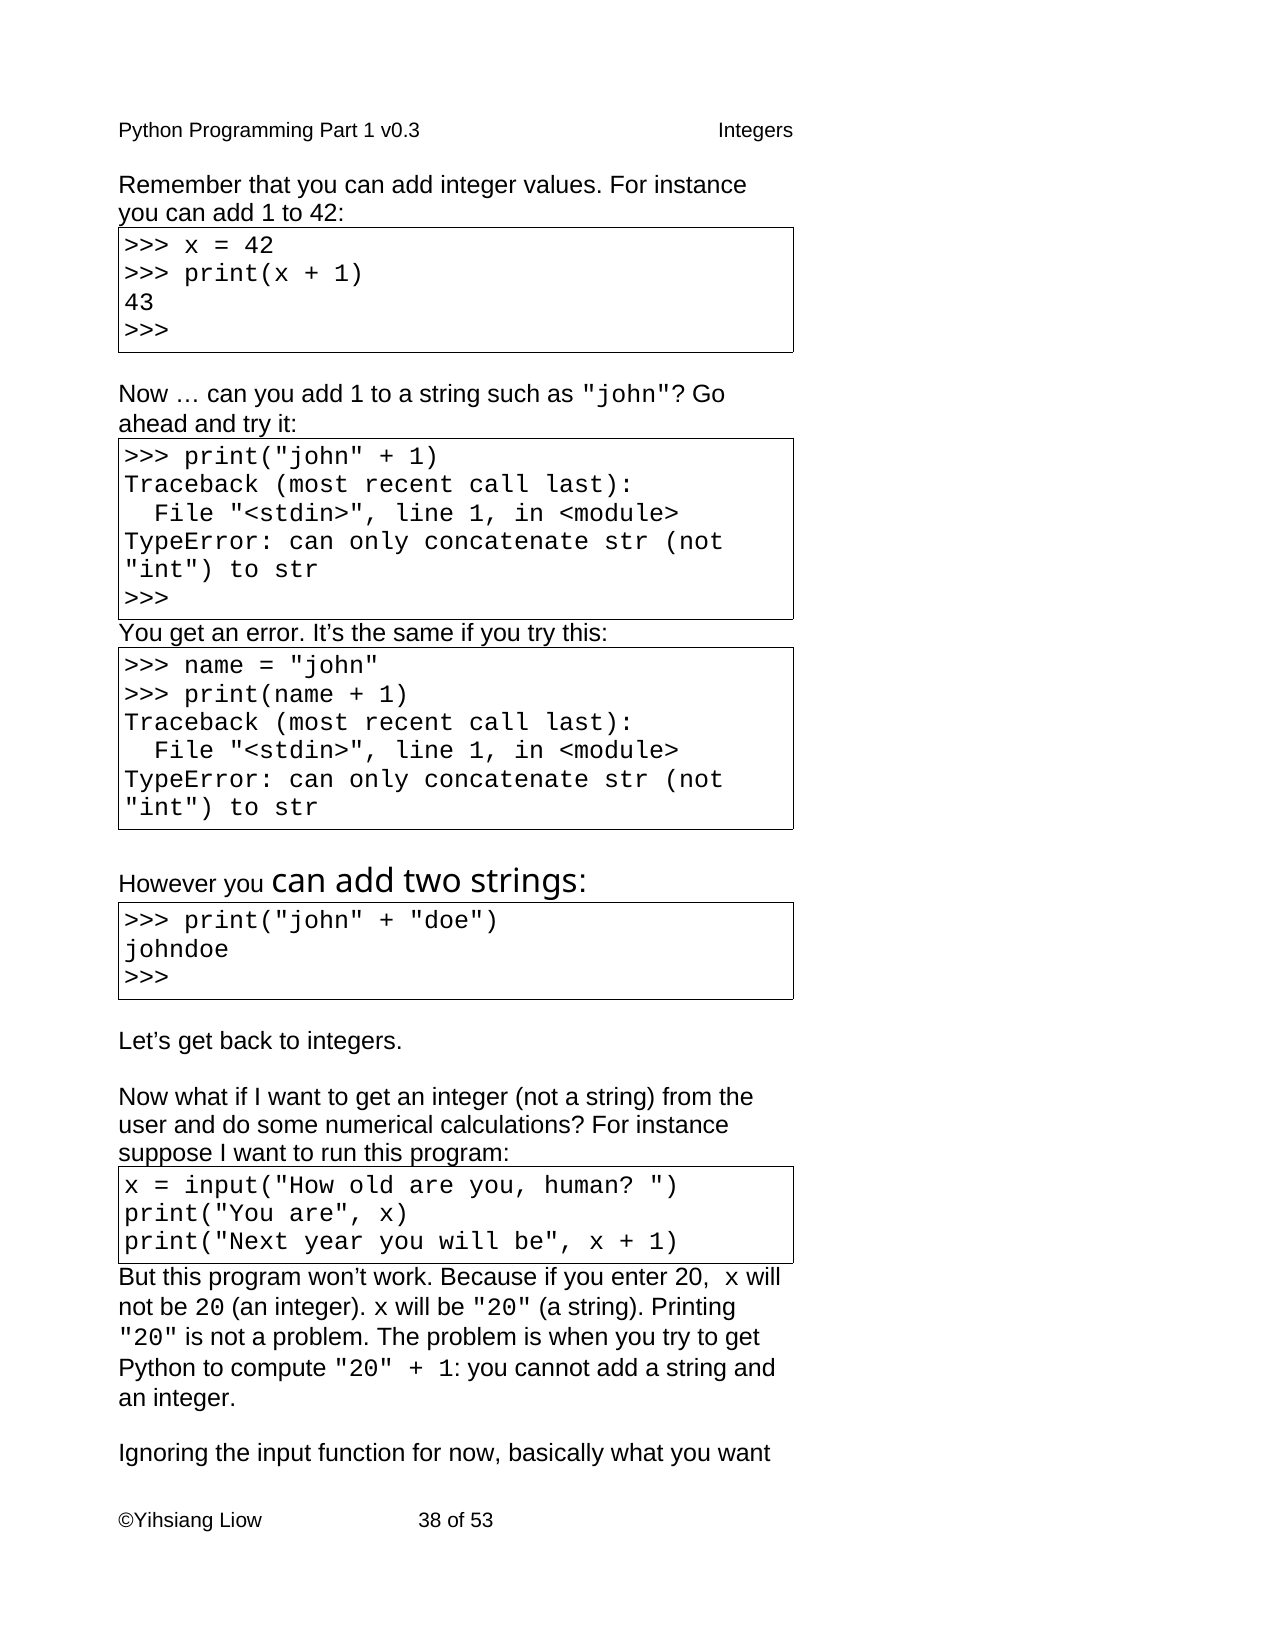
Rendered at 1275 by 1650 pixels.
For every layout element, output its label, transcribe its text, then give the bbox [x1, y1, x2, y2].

table_header >>> name = "john" >>> print(name + 1) Traceback (most recent call last): File "<stdin>", line 1, in <module> TypeError: can only concatenate str (not "int") to str [119, 648, 793, 829]
text Now what if I want to get an integer (not a string) from the user and do some numerical calculations? For instance suppose I want to run this program: [118, 1083, 793, 1166]
table_header >>> print("john" + 1) Traceback (most recent call last): File "<stdin>", line 1, in <module> TypeError: can only concatenate str (not "int") to str >>> [119, 439, 793, 619]
text Let’s get back to integers. [118, 1027, 793, 1055]
table_header >>> x = 42 >>> print(x + 1) 43 >>> [119, 228, 793, 352]
text But this program won’t work. Because if you enter 20, x will not be 20 (an integer). x will be "20" (a string). Printing "20" is not a problem. The problem is when you try to get Python to compute "20" + 1: you cannot add a string and an integer. [118, 1264, 793, 1411]
text However you can add two strings: [118, 857, 793, 902]
text Now … can you add 1 to a string such as "john"? Go ahead and try it: [118, 379, 793, 438]
table_header x = input("How old are you, human? ") print("You are", x) print("Next year you will be", x + 1) [119, 1167, 793, 1263]
text Ignoring the input function for now, basically what you want [118, 1439, 793, 1467]
text You get an error. It’s the same if you try this: [118, 620, 793, 647]
table_header >>> print("john" + "doe") johndoe >>> [119, 903, 793, 999]
text Remember that you can add integer values. For instance you can add 1 to 42: [118, 171, 793, 227]
